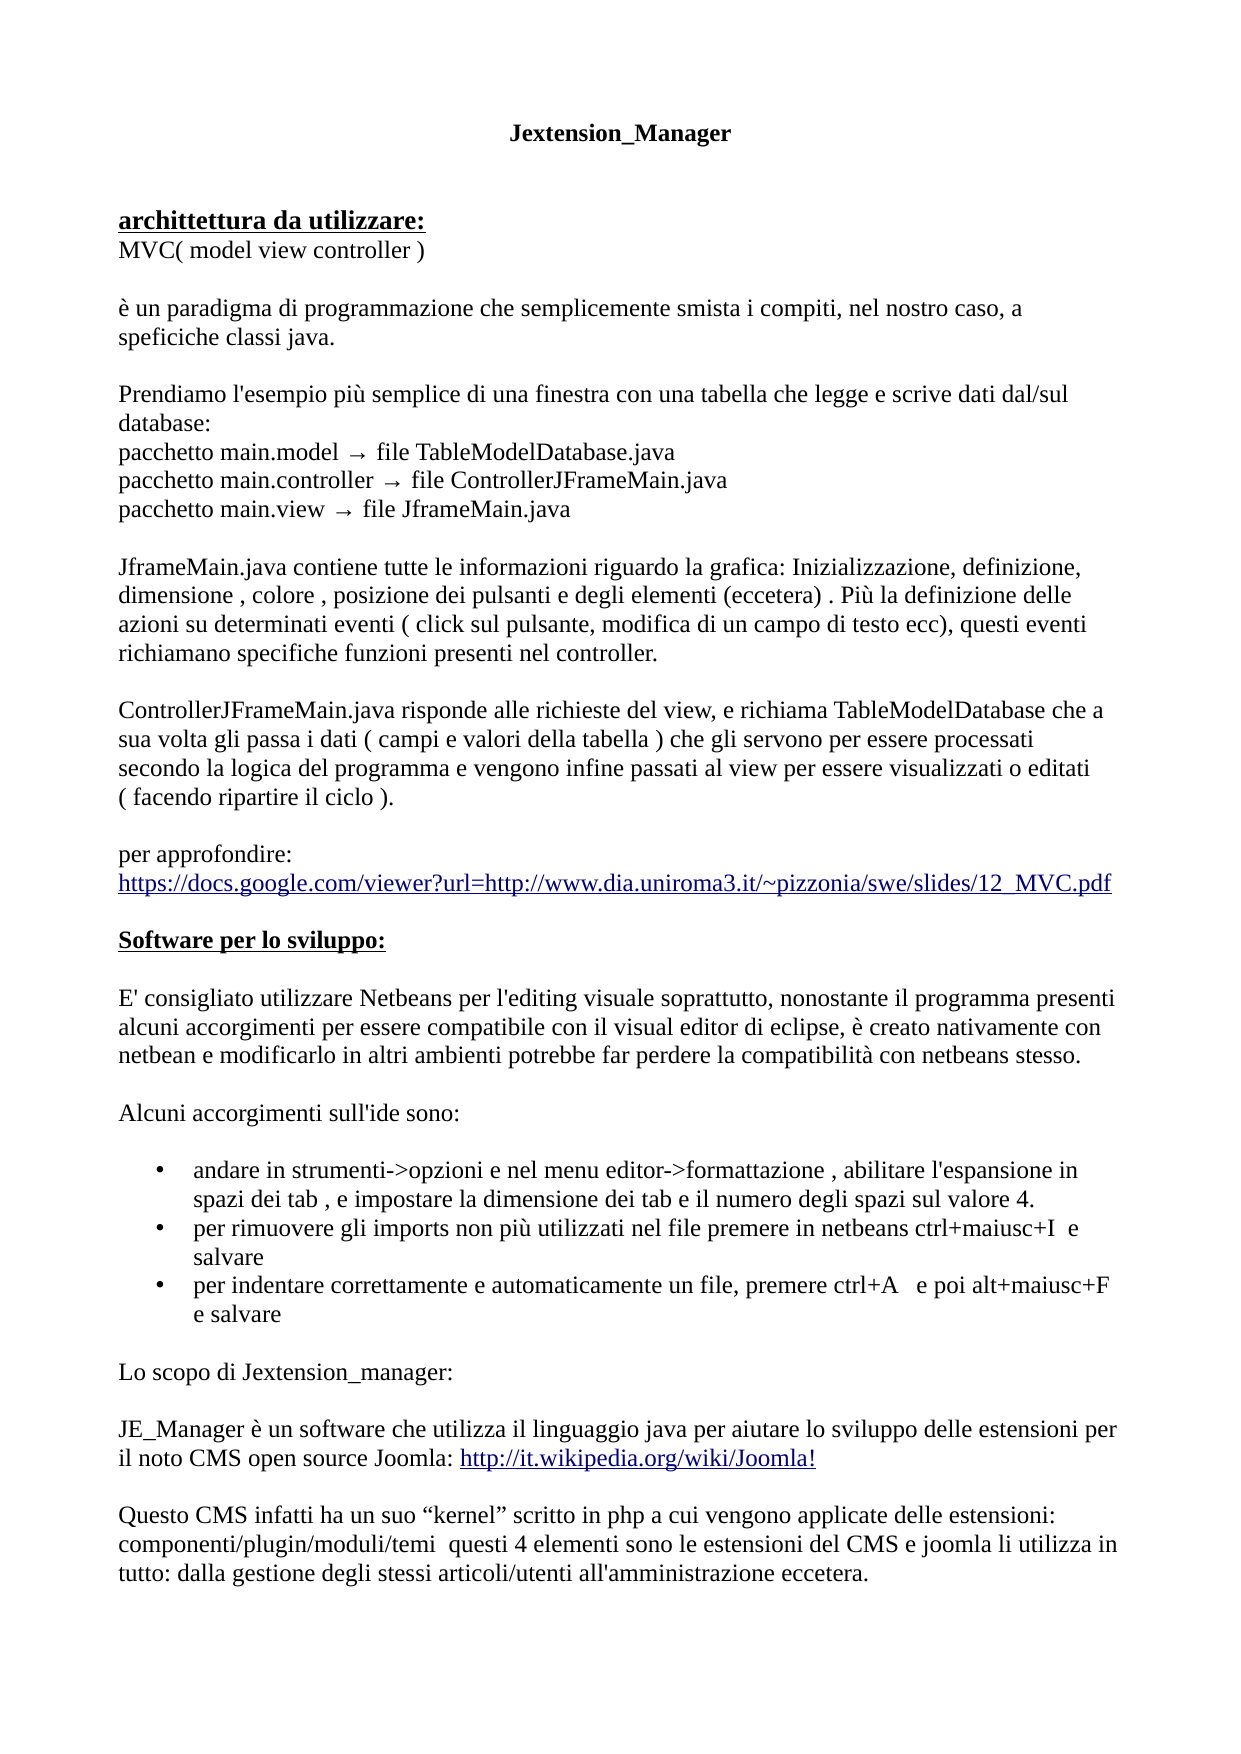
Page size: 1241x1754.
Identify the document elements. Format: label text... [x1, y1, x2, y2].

text è un paradigma di programmazione che semplicemente smista i compiti, nel nostro caso, a speficiche classi java. [118, 293, 1122, 351]
text Lo scopo di Jextension_manager: JE_Manager è un software che utilizza il linguaggio java per aiutare lo sviluppo delle estensioni per il noto CMS open source Joomla: http://it.wikipedia.org/wiki/Joomla! [118, 1357, 1122, 1472]
text pacchetto main.controller → file ControllerJFrameMain.java [118, 466, 1122, 494]
list per rimuovere gli imports non più utilizzati nel file premere in netbeans ctrl+maiusc+I e salvare [156, 1213, 1122, 1271]
text ControllerJFrameMain.java risponde alle richieste del view, e richiama TableModelDatabase che a sua volta gli passa i dati ( campi e valori della tabella ) che gli servono per essere processati secondo la logica del programma e vengono infine passati al view per essere visualizzati o editati ( facendo ripartire il ciclo ). [118, 696, 1122, 811]
text Alcuni accorgimenti sull'ide sono: [118, 1098, 1122, 1127]
text E' consigliato utilizzare Netbeans per l'editing visuale soprattutto, nonostante il programma presenti alcuni accorgimenti per essere compatibile con il visual editor di eclipse, è creato nativamente con netbean e modificarlo in altri ambienti potrebbe far perdere la compatibilità con netbeans stesso. [118, 983, 1122, 1069]
list andare in strumenti->opzioni e nel menu editor->formattazione , abilitare l'espansione in spazi dei tab , e impostare la dimensione dei tab e il numero degli spazi sul valore 4. [156, 1156, 1122, 1213]
text per approfondire: [118, 839, 1122, 868]
list per indentare correttamente e automaticamente un file, premere ctrl+A e poi alt+maiusc+F e salvare [156, 1271, 1122, 1328]
text archittettura da utilizzare: [118, 204, 1122, 236]
text https://docs.google.com/viewer?url=http://www.dia.uniroma3.it/~pizzonia/swe/slides/12_MVC.pdf [118, 868, 1122, 897]
text MVC( model view controller ) [118, 236, 1122, 264]
text componenti/plugin/moduli/temi questi 4 elementi sono le estensioni del CMS e joomla li utilizza in tutto: dalla gestione degli stessi articoli/utenti all'amministrazione eccetera. [118, 1529, 1122, 1587]
text Prendiamo l'esempio più semplice di una finestra con una tabella che legge e scrive dati dal/sul database: [118, 379, 1122, 437]
text pacchetto main.model → file TableModelDatabase.java [118, 437, 1122, 466]
text JframeMain.java contiene tutte le informazioni riguardo la grafica: Inizializzazione, definizione, dimensione , colore , posizione dei pulsanti e degli elementi (eccetera) . Più la definizione delle azioni su determinati eventi ( click sul pulsante, modifica di un campo di testo ecc), questi eventi richiamano specifiche funzioni presenti nel controller. [118, 552, 1122, 667]
text pacchetto main.view → file JframeMain.java [118, 494, 1122, 523]
text Questo CMS infatti ha un suo “kernel” scritto in php a cui vengono applicate delle estensioni: [118, 1501, 1122, 1529]
text Software per lo sviluppo: [118, 926, 1122, 954]
text Jextension_Manager [118, 118, 1122, 147]
